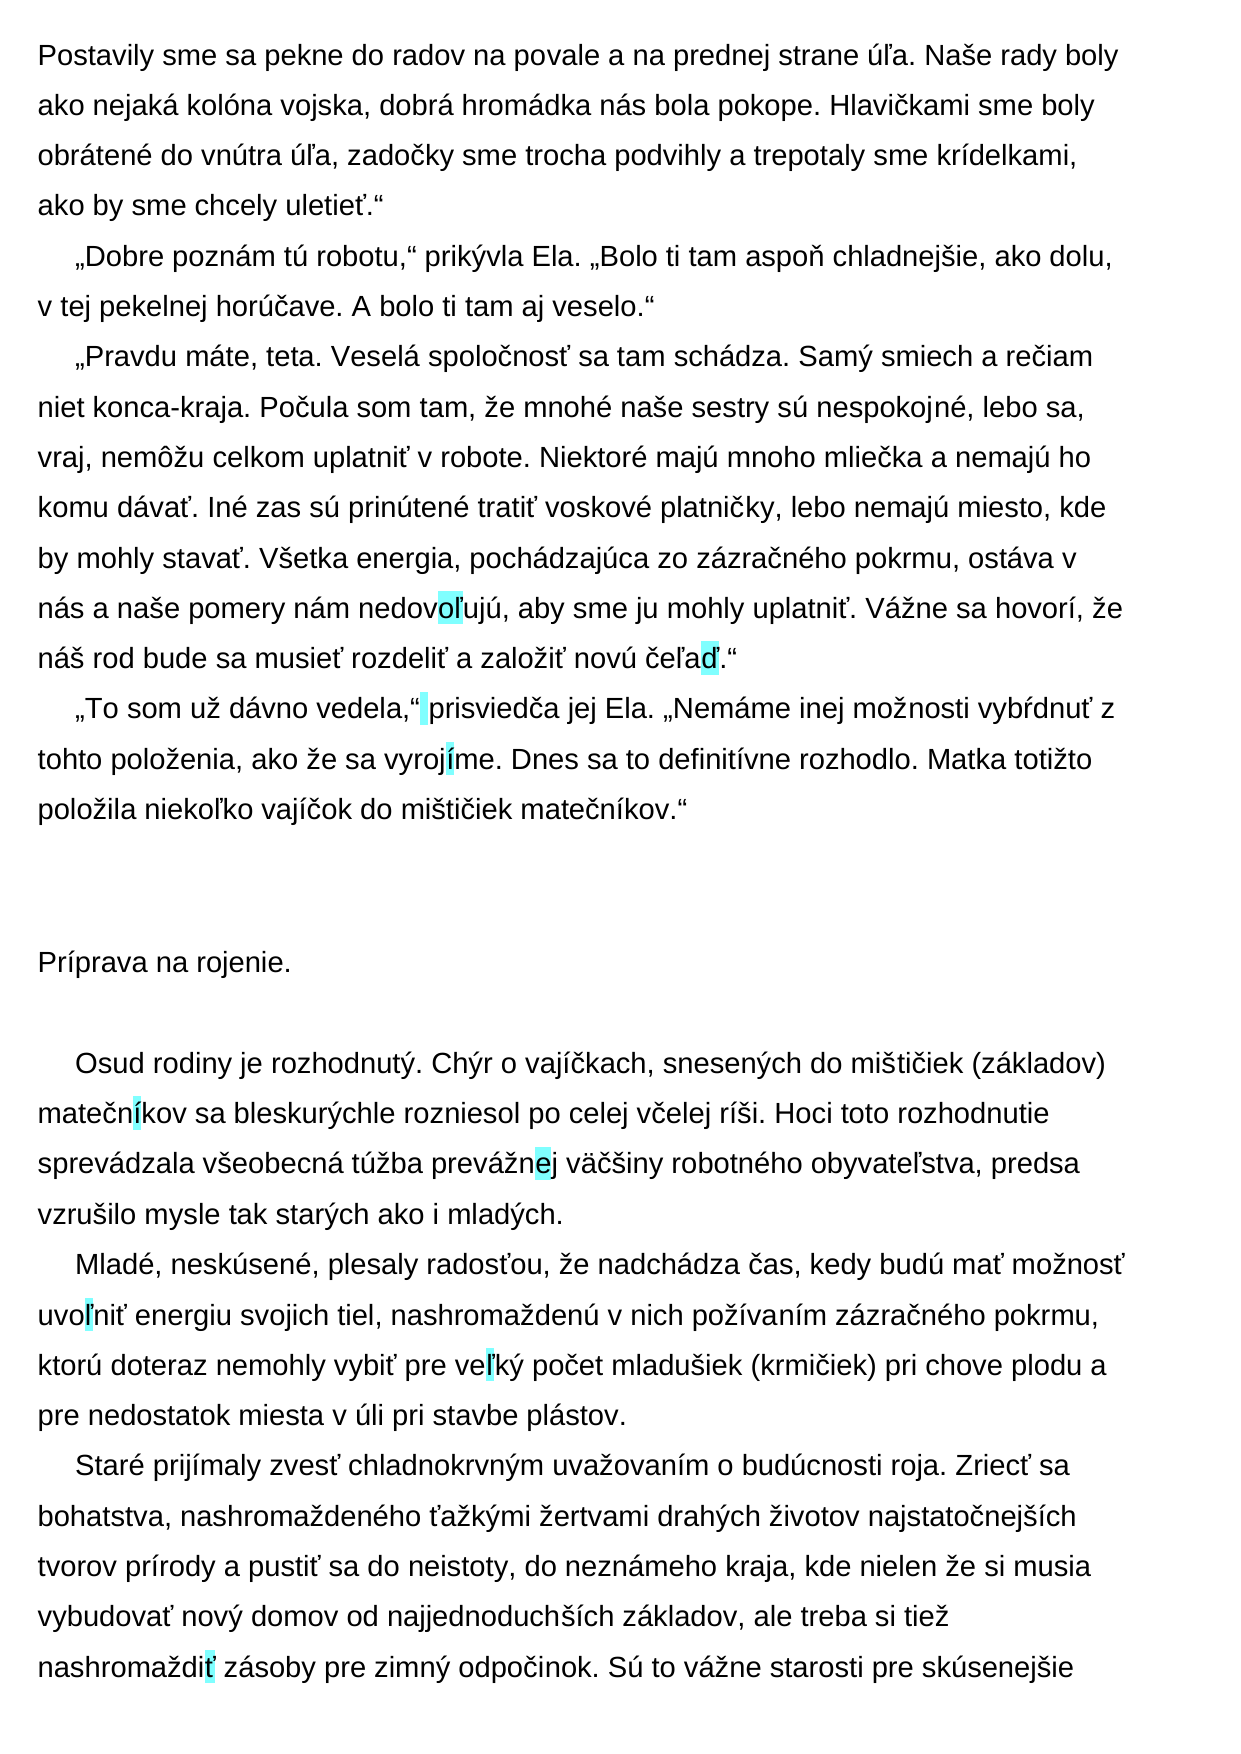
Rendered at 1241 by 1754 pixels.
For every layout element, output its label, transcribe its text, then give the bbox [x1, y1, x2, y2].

text Osud rodiny je rozhodnutý. Chýr o vajíčkach, snesených do miš­tičiek (základov) matečníkov sa bleskurýchle rozniesol po celej včelej ríši. Hoci toto rozhodnutie sprevádzala všeobecná túžba prevážnej väčšiny ro­botného obyvateľstva, predsa vzrušilo mysle tak starých ako i mladých. [37, 1046, 1130, 1230]
text „Pravdu máte, teta. Veselá spoločnosť sa tam schádza. Samý smiech a rečiam niet konca-kraja. Počula som tam, že mnohé naše sestry sú nespokoj­né, lebo sa, vraj, nemôžu celkom uplatniť v robote. Niektoré majú mnoho mliečka a nemajú ho komu dávať. Iné zas sú prinútené tratiť voskové platnič­ky, lebo nemajú miesto, kde by mohly stavať. Všetka energia, pochádzajúca zo zázračného pokrmu, ostáva v nás a naše pomery nám nedovoľujú, aby sme ju mohly uplatniť. Vážne sa hovorí, že náš rod bude sa musieť rozdeliť a založiť novú čeľaď.“ [37, 339, 1130, 675]
text Mladé, neskúsené, plesaly radosťou, že nadchádza čas, kedy budú mať možnosť uvoľniť energiu svojich tiel, nashromaždenú v nich požíva­ním zázračného pokrmu, ktorú doteraz nemohly vybiť pre veľký počet mladušiek (krmičiek) pri chove plodu a pre nedostatok miesta v úli pri stavbe plástov. [37, 1247, 1130, 1432]
text Postavily sme sa pekne do radov na po­vale a na prednej strane úľa. Naše rady boly ako nejaká kolóna vojska, dobrá hromádka nás bola pokope. Hlavičkami sme boly obrátené do vnútra úľa, zadočky sme trocha podvihly a trepotaly sme krídelkami, ako by sme chcely uletieť.“ [37, 37, 1130, 222]
text Príprava na rojenie. [37, 944, 1130, 978]
text Staré prijímaly zvesť chladnokrvným uvažovaním o budúcnosti roja. Zriecť sa bohatstva, nashromaždeného ťažkými žertvami drahých životov najstatočnejších tvorov prírody a pustiť sa do neistoty, do neznámeho kraja, kde nielen že si musia vybudovať nový domov od najjednoduch­ších základov, ale treba si tiež nashromaždiť zásoby pre zimný odpoči­nok. Sú to vážne starosti pre skúsenejšie [37, 1448, 1130, 1683]
text „To som už dávno vedela,“ prisviedča jej Ela. „Nemáme inej mož­nosti vybŕdnuť z tohto položenia, ako že sa vyrojíme. Dnes sa to definitívne rozhodlo. Matka totižto položila niekoľko vajíčok do mištičiek matečníkov.“ [37, 692, 1130, 826]
text „Dobre poznám tú robotu,“ prikývla Ela. „Bolo ti tam aspoň chladnejšie, ako dolu, v tej pekelnej horúčave. A bolo ti tam aj veselo.“ [37, 239, 1130, 323]
